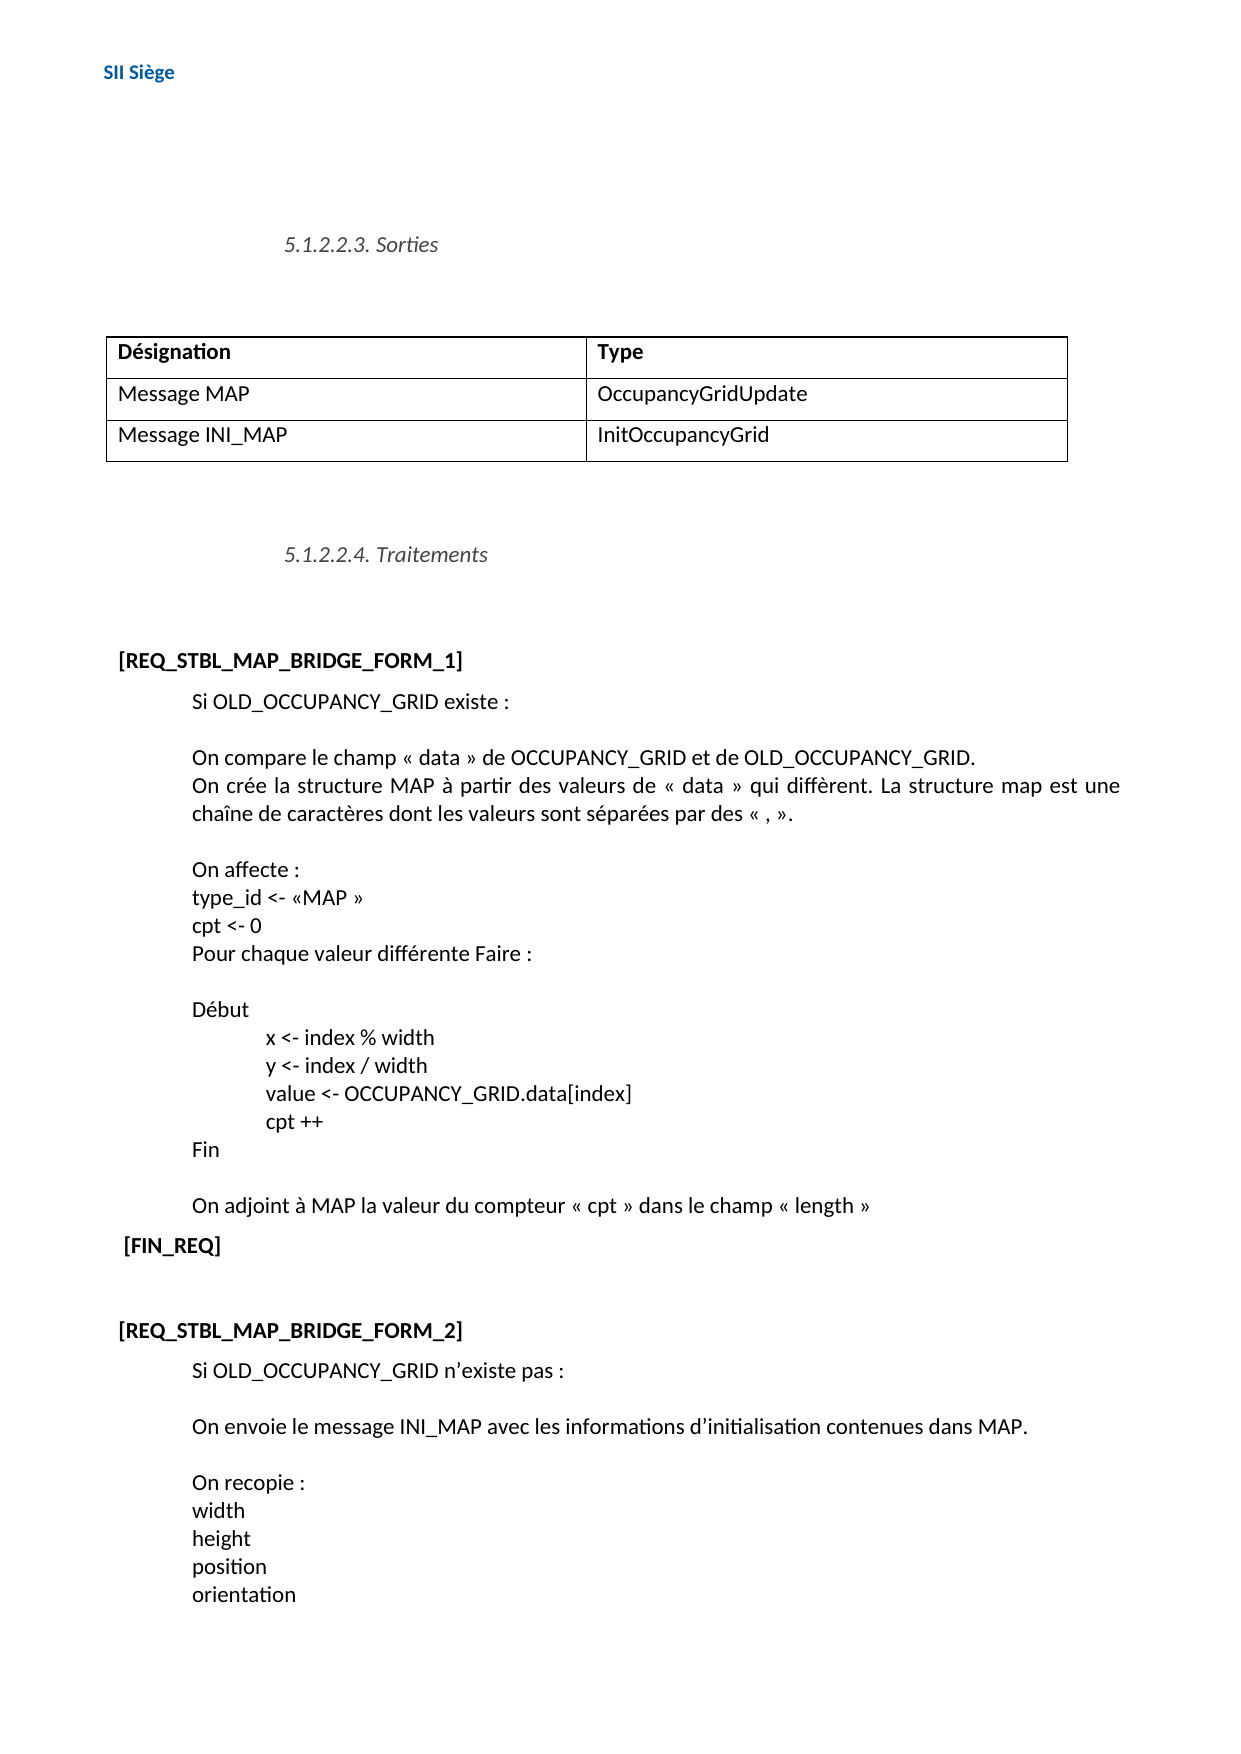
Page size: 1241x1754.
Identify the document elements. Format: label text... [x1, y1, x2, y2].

text type_id <- «MAP » [192, 883, 1122, 911]
text Si OLD_OCCUPANCY_GRID n’existe pas : [118, 1356, 1122, 1384]
text [FIN_REQ] [118, 1232, 1122, 1260]
text Si OLD_OCCUPANCY_GRID existe : [192, 687, 1122, 715]
text width [192, 1496, 1122, 1524]
text On envoie le message INI_MAP avec les informations d’initialisation contenues dans MAP. [192, 1412, 1122, 1440]
table_cell Message INI_MAP [107, 421, 586, 461]
text On compare le champ « data » de OCCUPANCY_GRID et de OLD_OCCUPANCY_GRID. [192, 743, 1122, 771]
text cpt <- 0 [192, 911, 1122, 939]
table_header Désignation [107, 338, 586, 378]
text On recopie : [192, 1468, 1122, 1496]
table_cell InitOccupancyGrid [587, 421, 1067, 461]
text On adjoint à MAP la valeur du compteur « cpt » dans le champ « length » [192, 1191, 1122, 1219]
text x <- index % width [266, 1023, 1122, 1051]
text Début [192, 995, 1122, 1023]
text [REQ_STBL_MAP_BRIDGE_FORM_2] [118, 1316, 1122, 1344]
text y <- index / width [266, 1051, 1122, 1079]
text On crée la structure MAP à partir des valeurs de « data » qui diffèrent. La structure map est une chaîne de caractères dont les valeurs sont séparées par des « , ». [192, 771, 1122, 827]
text [REQ_STBL_MAP_BRIDGE_FORM_1] [118, 646, 1122, 674]
table_cell Message MAP [107, 379, 586, 419]
text height [192, 1524, 1122, 1552]
text Fin [192, 1135, 1122, 1163]
text cpt ++ [266, 1107, 1122, 1135]
text Pour chaque valeur différente Faire : [192, 939, 1122, 967]
table_cell OccupancyGridUpdate [587, 379, 1067, 419]
text position [192, 1552, 1122, 1580]
text value <- OCCUPANCY_GRID.data[index] [266, 1079, 1122, 1107]
text orientation [192, 1580, 1122, 1608]
table_header Type [587, 338, 1067, 378]
subtitle Sorties [283, 230, 1122, 258]
text On affecte : [192, 855, 1122, 883]
subtitle Traitements [283, 540, 1122, 568]
